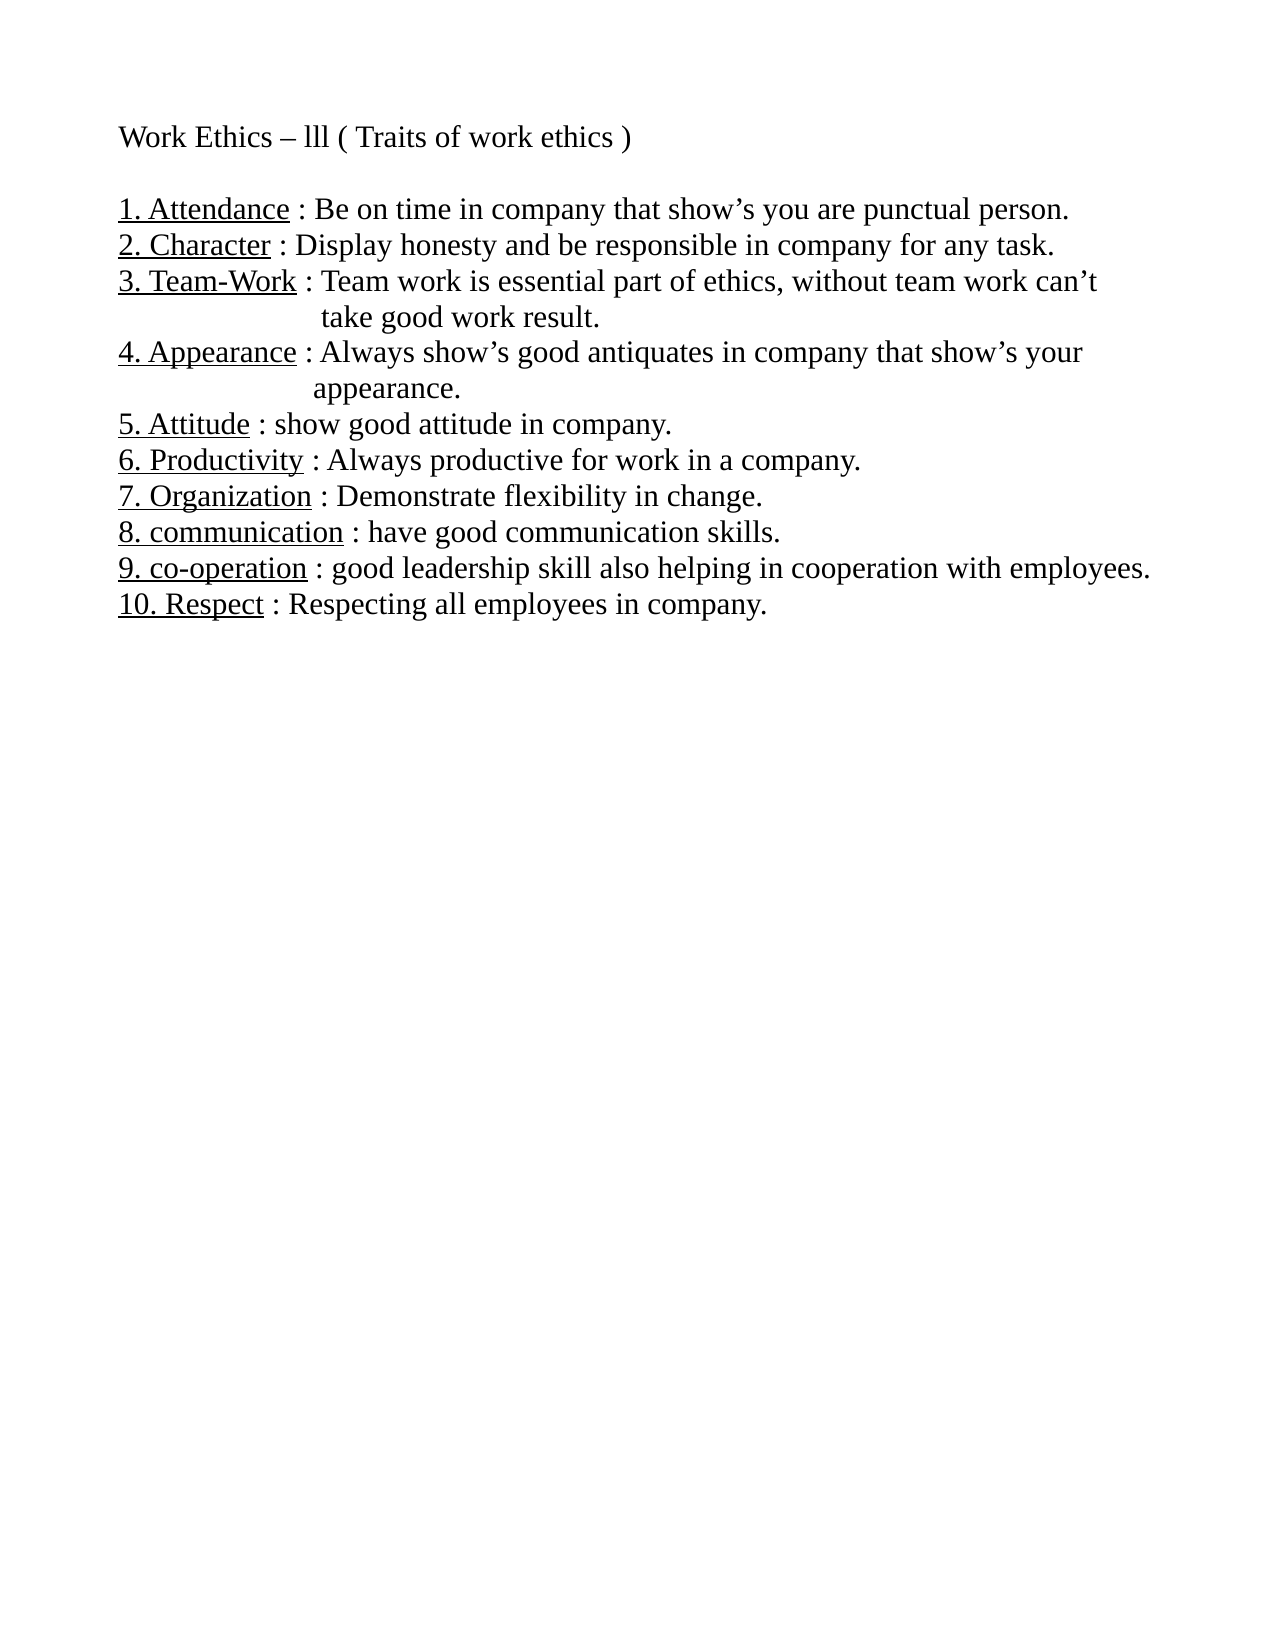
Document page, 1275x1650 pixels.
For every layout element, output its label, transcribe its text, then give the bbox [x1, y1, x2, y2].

text 1. Attendance : Be on time in company that show’s you are punctual person. [118, 190, 1157, 226]
text 3. Team-Work : Team work is essential part of ethics, without team work can’t [118, 262, 1157, 298]
text Work Ethics – lll ( Traits of work ethics ) [118, 118, 1157, 154]
text appearance. [118, 370, 1157, 406]
text 5. Attitude : show good attitude in company. [118, 406, 1157, 442]
text 2. Character : Display honesty and be responsible in company for any task. [118, 226, 1157, 262]
text 9. co-operation : good leadership skill also helping in cooperation with employees. [118, 549, 1157, 585]
text 10. Respect : Respecting all employees in company. [118, 585, 1157, 621]
text 6. Productivity : Always productive for work in a company. [118, 442, 1157, 477]
text 8. communication : have good communication skills. [118, 513, 1157, 549]
text 4. Appearance : Always show’s good antiquates in company that show’s your [118, 334, 1157, 370]
text take good work result. [118, 298, 1157, 334]
text 7. Organization : Demonstrate flexibility in change. [118, 477, 1157, 513]
